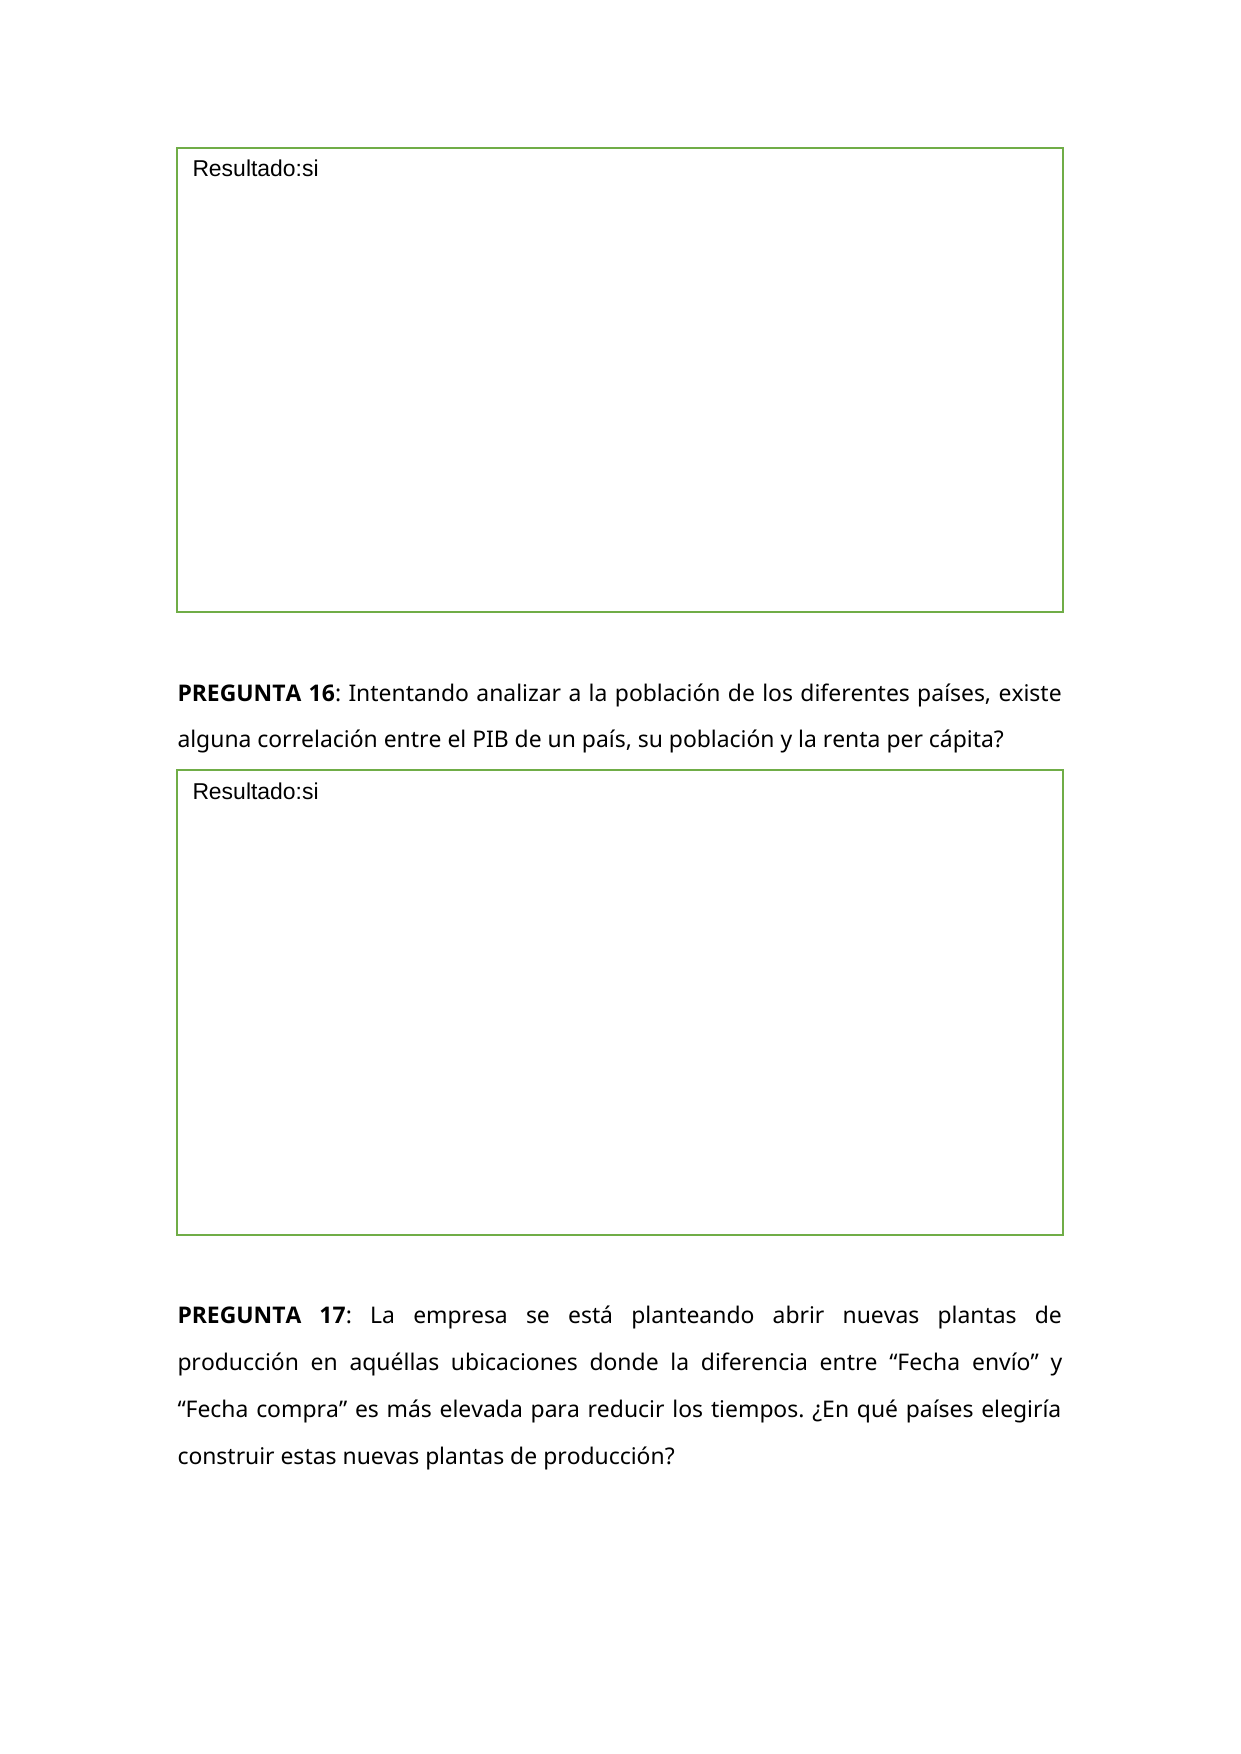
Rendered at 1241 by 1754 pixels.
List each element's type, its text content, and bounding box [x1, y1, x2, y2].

text PREGUNTA 16: Intentando analizar a la población de los diferentes países, existe alguna correlación entre el PIB de un país, su población y la renta per cápita? [177, 677, 1063, 755]
text Resultado:si [192, 155, 1048, 181]
text Resultado:si [192, 778, 1048, 804]
text PREGUNTA 17: La empresa se está planteando abrir nuevas plantas de producción en aquéllas ubicaciones donde la diferencia entre “Fecha envío” y “Fecha compra” es más elevada para reducir los tiempos. ¿En qué países elegiría construir estas nuevas plantas de producción? [177, 1299, 1063, 1471]
